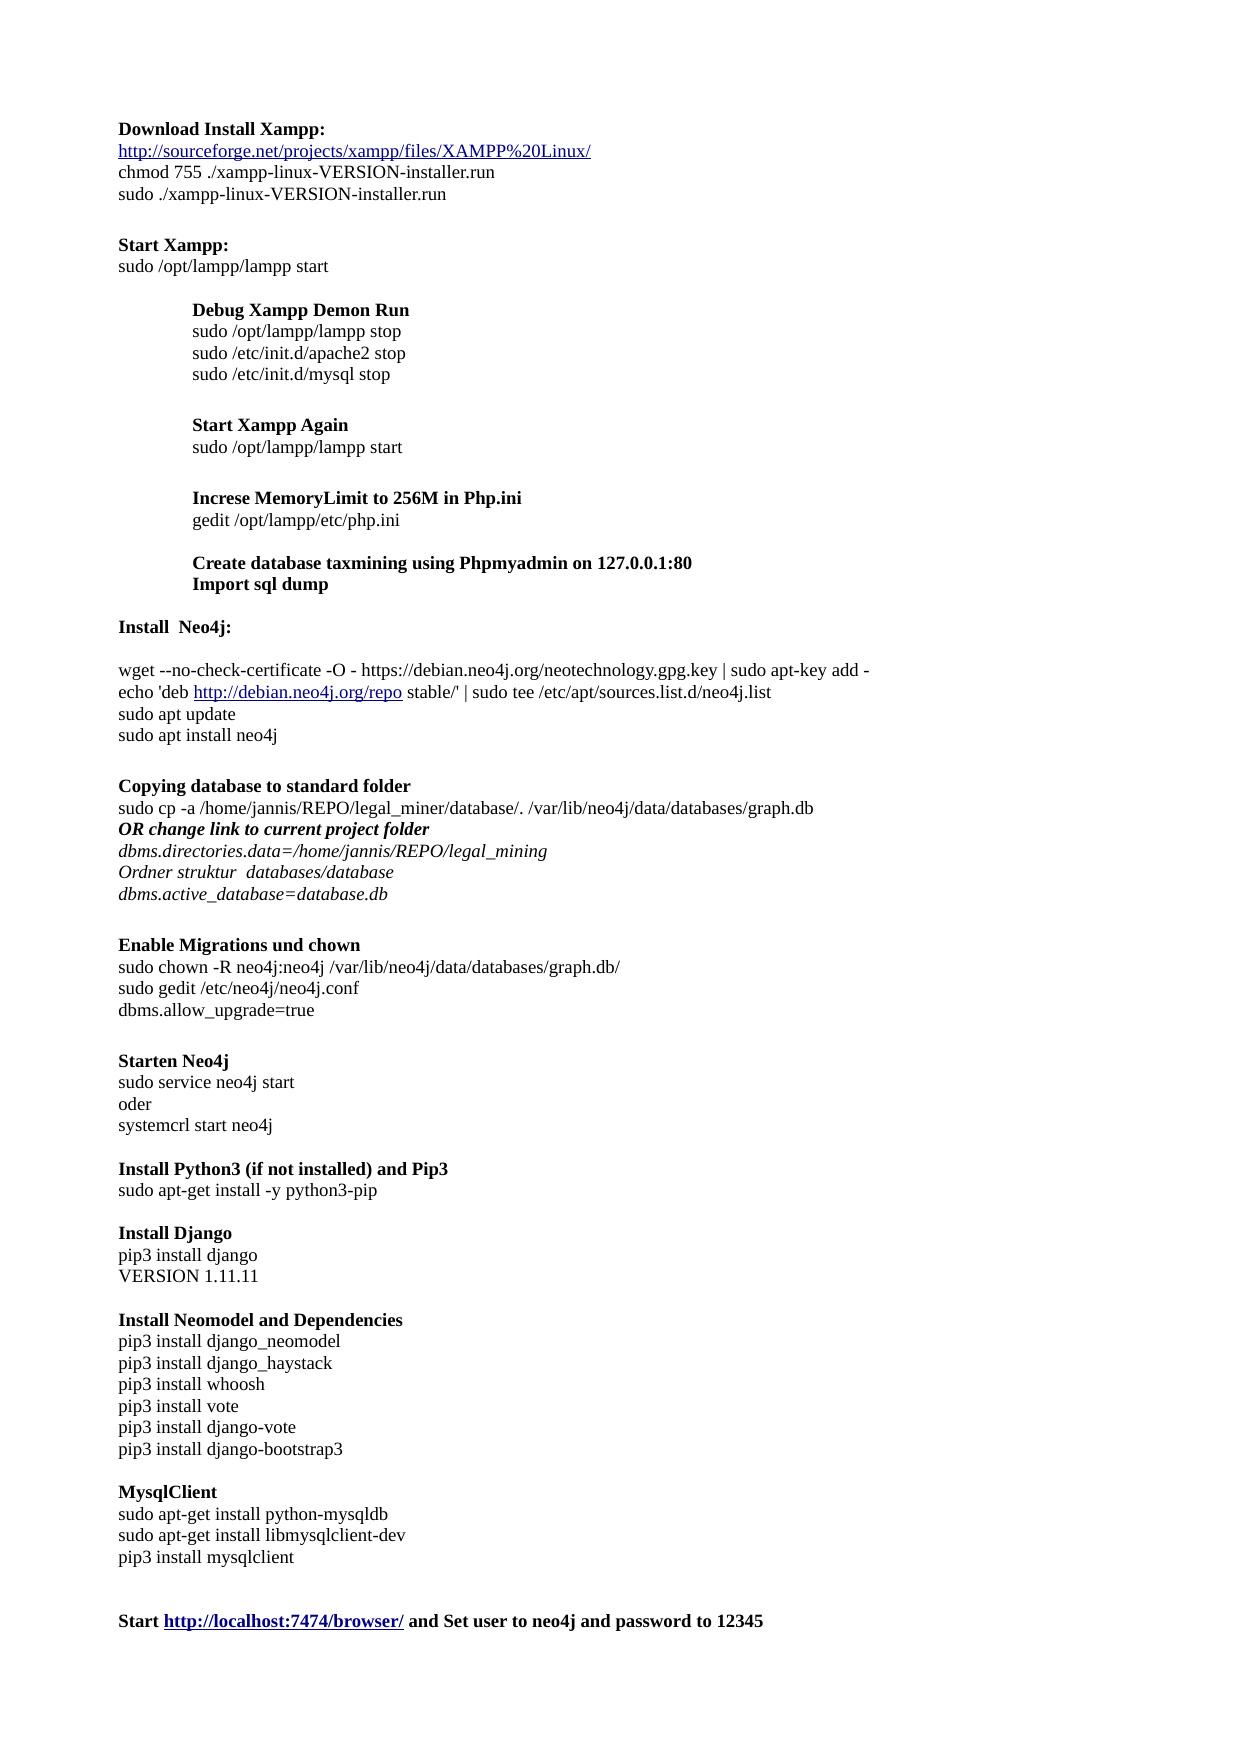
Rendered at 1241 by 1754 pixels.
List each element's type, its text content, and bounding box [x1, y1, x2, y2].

text Download Install Xampp: [118, 118, 1122, 140]
text Start Xampp: [118, 234, 1122, 255]
text sudo /opt/lampp/lampp stop [118, 320, 1122, 342]
text sudo /opt/lampp/lampp start [118, 255, 1122, 277]
text Starten Neo4j sudo service neo4j start [118, 1050, 1122, 1093]
text sudo apt update [118, 702, 1122, 724]
text Debug Xampp Demon Run [118, 298, 1122, 320]
text wget --no-check-certificate -O - https://debian.neo4j.org/neotechnology.gpg.key | sudo apt-key add - [118, 659, 1122, 681]
text pip3 install whoosh [118, 1373, 1122, 1395]
text Install Django [118, 1222, 1122, 1244]
text sudo apt install neo4j [118, 724, 1122, 746]
text sudo apt-get install libmysqlclient-dev [118, 1524, 1122, 1546]
text MysqlClient [118, 1481, 1122, 1502]
text Start Xampp Again sudo /opt/lampp/lampp start [118, 414, 1122, 457]
text Enable Migrations und chown sudo chown -R neo4j:neo4j /var/lib/neo4j/data/databases/graph.db/ sudo gedit /etc/neo4j/neo4j.conf dbms.allow_upgrade=true [118, 934, 1122, 1020]
text oder [118, 1093, 1122, 1114]
text echo 'deb http://debian.neo4j.org/repo stable/' | sudo tee /etc/apt/sources.list.d/neo4j.list [118, 681, 1122, 702]
text sudo apt-get install python-mysqldb [118, 1502, 1122, 1524]
text sudo ./xampp-linux-VERSION-installer.run [118, 183, 1122, 204]
text pip3 install vote [118, 1395, 1122, 1416]
text chmod 755 ./xampp-linux-VERSION-installer.run [118, 161, 1122, 183]
text sudo /etc/init.d/mysql stop [118, 363, 1122, 385]
text pip3 install django-bootstrap3 [118, 1438, 1122, 1459]
text pip3 install django_haystack [118, 1352, 1122, 1373]
text Install Neomodel and Dependencies [118, 1308, 1122, 1330]
text pip3 install mysqlclient [118, 1546, 1122, 1567]
text systemcrl start neo4j [118, 1114, 1122, 1136]
text pip3 install django [118, 1244, 1122, 1265]
text Start http://localhost:7474/browser/ and Set user to neo4j and password to 12345 [118, 1610, 1122, 1632]
text Copying database to standard folder sudo cp -a /home/jannis/REPO/legal_miner/database/. /var/lib/neo4j/data/databases/graph.db OR change link to current project folder dbms.directories.data=/home/jannis/REPO/legal_mining Ordner struktur databases/database dbms.active_database=database.db [118, 775, 1122, 904]
text pip3 install django_neomodel [118, 1330, 1122, 1352]
text Install Neo4j: [118, 616, 1122, 638]
text gedit /opt/lampp/etc/php.ini [118, 508, 1122, 530]
text VERSION 1.11.11 [118, 1265, 1122, 1287]
text Increse MemoryLimit to 256M in Php.ini [118, 487, 1122, 508]
text sudo apt-get install -y python3-pip [118, 1179, 1122, 1201]
text Create database taxmining using Phpmyadmin on 127.0.0.1:80 [118, 552, 1122, 573]
text Install Python3 (if not installed) and Pip3 [118, 1157, 1122, 1179]
text Import sql dump [118, 573, 1122, 595]
text pip3 install django-vote [118, 1416, 1122, 1438]
text sudo /etc/init.d/apache2 stop [118, 342, 1122, 363]
text http://sourceforge.net/projects/xampp/files/XAMPP%20Linux/ [118, 140, 1122, 161]
